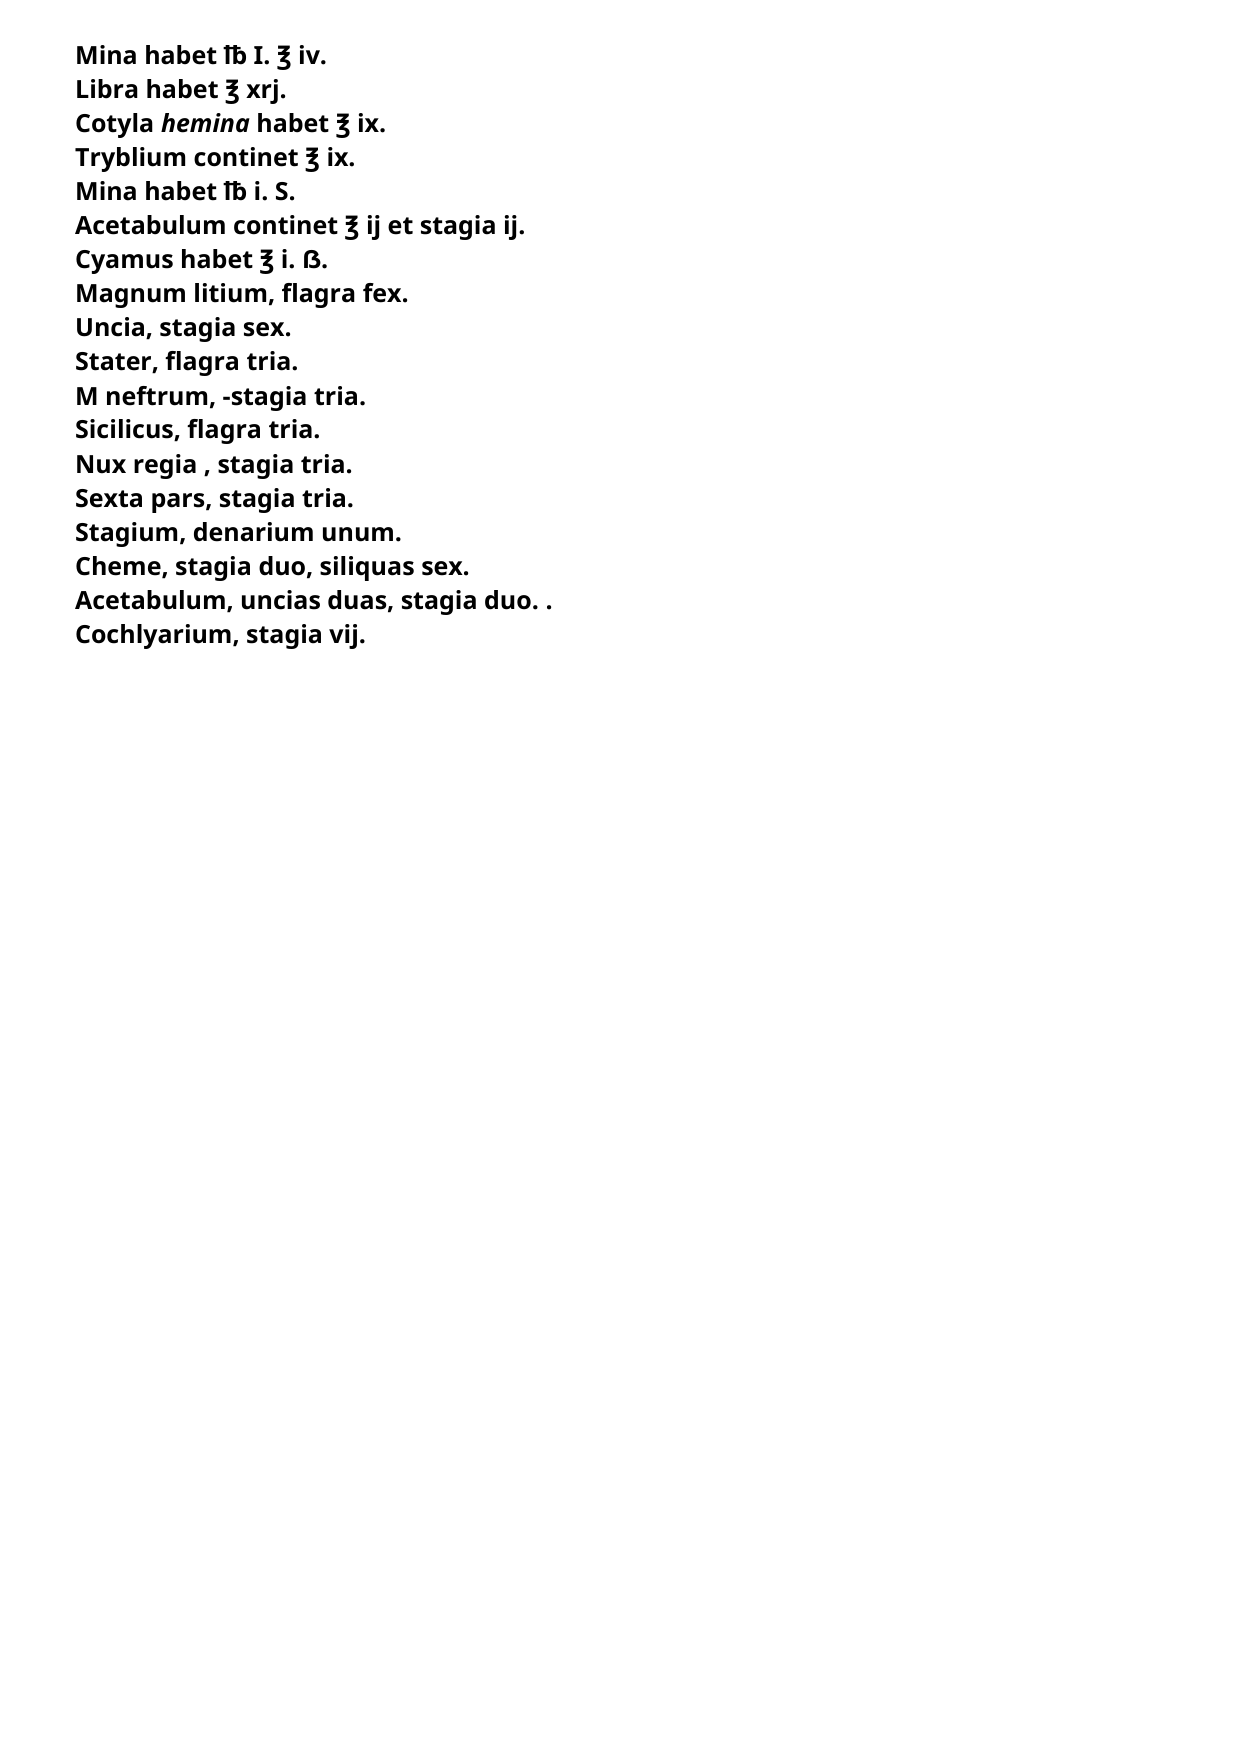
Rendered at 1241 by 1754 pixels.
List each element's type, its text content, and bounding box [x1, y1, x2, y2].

text Libra habet ℥ xrj. [37, 72, 1203, 106]
text Acetabulum continet ℥ ij et stagia ij. [37, 208, 1203, 242]
text Stater, flagra tria. [37, 344, 1203, 378]
text Mina habet ℔ I. ℥ iv. [37, 37, 1203, 72]
text Cochlyarium, stagia vij. [37, 617, 1203, 651]
text Sicilicus, flagra tria. [37, 412, 1203, 446]
text Tryblium continet ℥ ix. [37, 140, 1203, 174]
text Cyamus habet ℥ i. ẞ. [37, 242, 1203, 276]
text Acetabulum, uncias duas, stagia duo. . [37, 582, 1203, 617]
text Cotyla hemina habet ℥ ix. [37, 106, 1203, 140]
text M neftrum, -stagia tria. [37, 378, 1203, 412]
text Magnum litium, flagra fex. [37, 276, 1203, 310]
text Uncia, stagia sex. [37, 310, 1203, 344]
text Sexta pars, stagia tria. [37, 480, 1203, 514]
text Mina habet ℔ i. S. [37, 174, 1203, 208]
text Nux regia , stagia tria. [37, 446, 1203, 480]
text Stagium, denarium unum. [37, 514, 1203, 548]
text Cheme, stagia duo, siliquas sex. [37, 548, 1203, 582]
